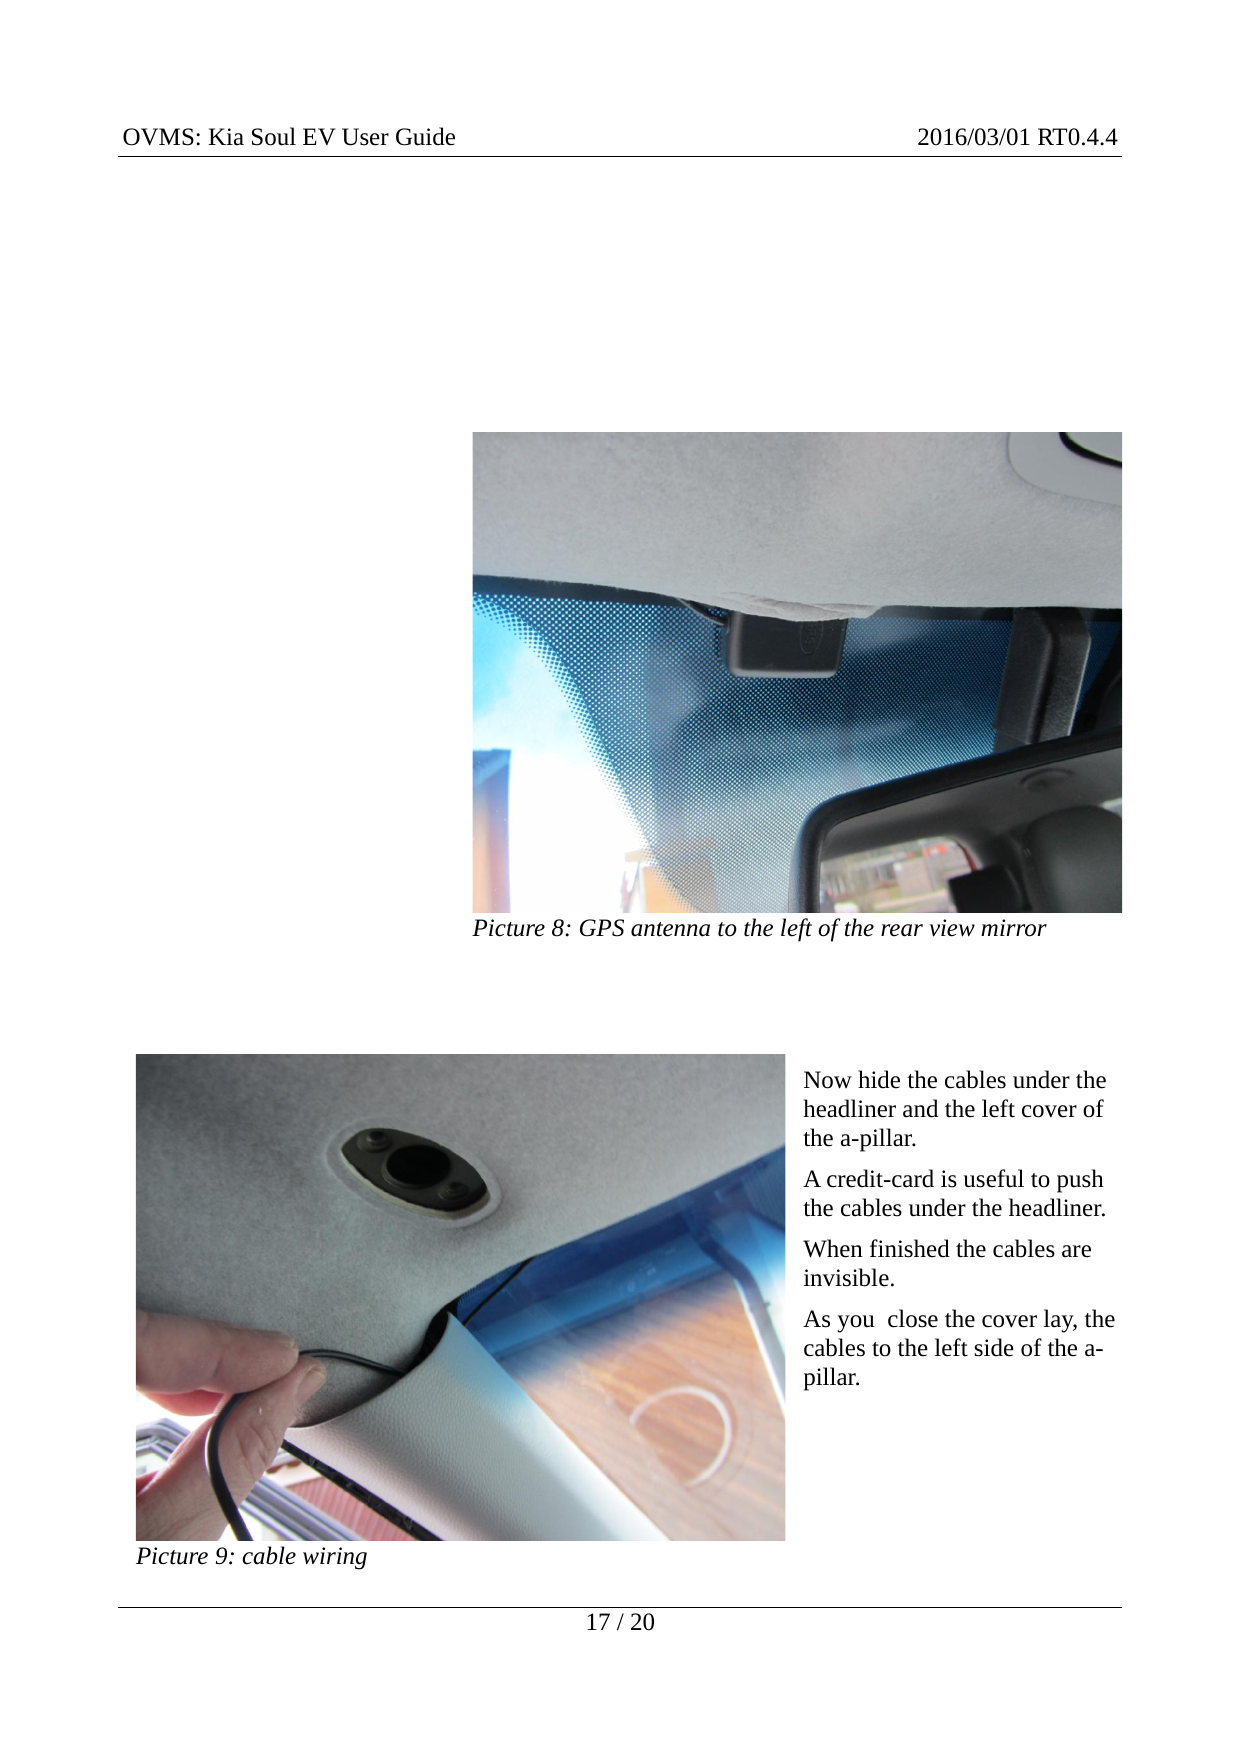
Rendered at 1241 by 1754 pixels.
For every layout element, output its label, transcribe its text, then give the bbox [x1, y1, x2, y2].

text Picture 9: cable wiring [136, 1541, 785, 1570]
picture [472, 432, 1123, 913]
text [118, 1304, 135, 1390]
text Now hide the cables under the headliner and the left cover of the a-pillar. [786, 1065, 1122, 1152]
text When finished the cables are invisible. [786, 1234, 1122, 1292]
text A credit-card is useful to push the cables under the headliner. [786, 1164, 1122, 1222]
text [118, 1234, 135, 1292]
text Picture 8: GPS antenna to the left of the rear view mirror [472, 913, 1122, 942]
text As you close the cover lay, the cables to the left side of the a-pillar. [786, 1304, 1122, 1390]
picture [135, 1054, 786, 1541]
